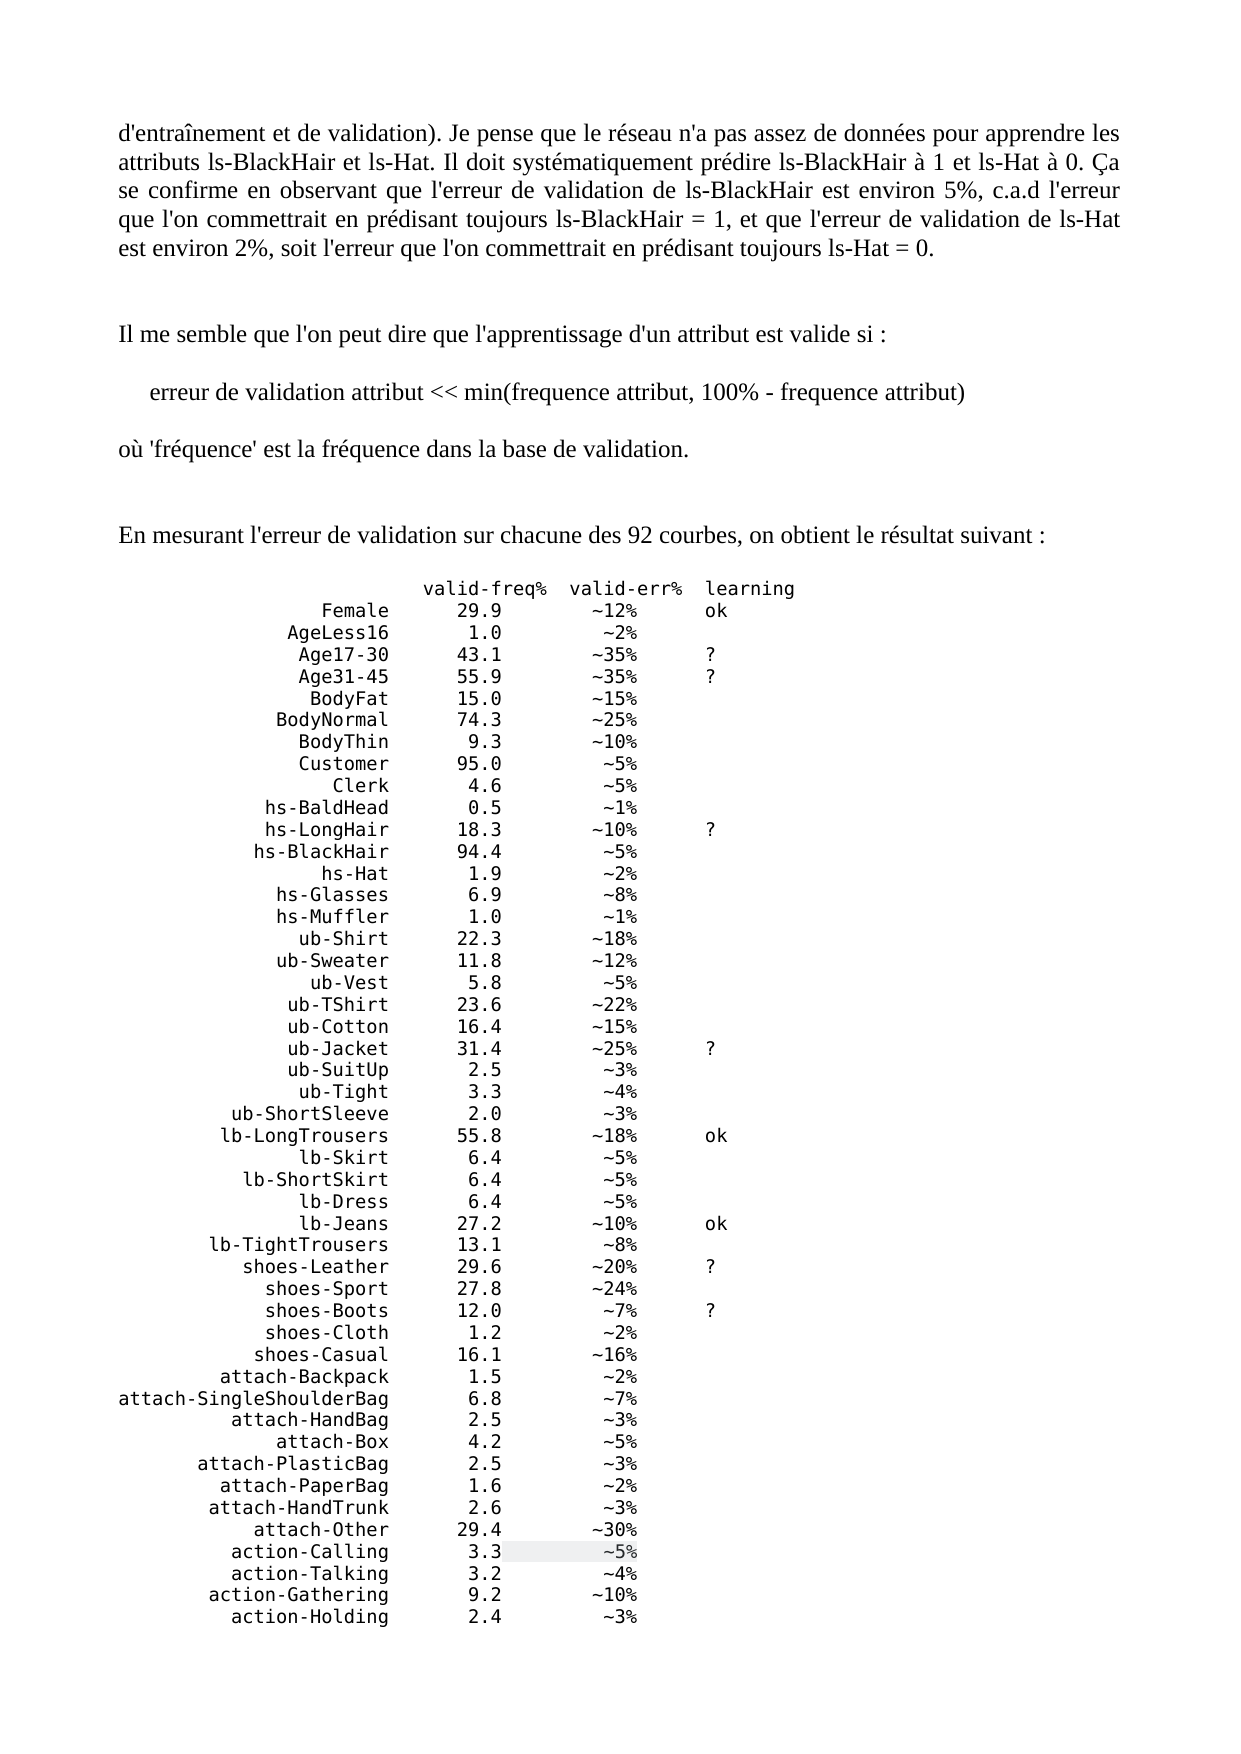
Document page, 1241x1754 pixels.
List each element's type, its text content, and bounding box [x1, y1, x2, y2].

text BodyThin 9.3 ~10% [118, 731, 1122, 753]
text Age31-45 55.9 ~35% ? [118, 666, 1122, 687]
text attach-HandTrunk 2.6 ~3% [118, 1497, 1122, 1519]
text attach-Box 4.2 ~5% [118, 1431, 1122, 1453]
text lb-ShortSkirt 6.4 ~5% [118, 1169, 1122, 1191]
text AgeLess16 1.0 ~2% [118, 622, 1122, 644]
text action-Calling 3.3 ~5% [118, 1541, 1122, 1562]
text shoes-Cloth 1.2 ~2% [118, 1322, 1122, 1344]
text ub-TShirt 23.6 ~22% [118, 994, 1122, 1016]
text hs-LongHair 18.3 ~10% ? [118, 819, 1122, 841]
text Female 29.9 ~12% ok [118, 600, 1122, 622]
text BodyFat 15.0 ~15% [118, 687, 1122, 709]
text lb-Skirt 6.4 ~5% [118, 1147, 1122, 1169]
text Clerk 4.6 ~5% [118, 775, 1122, 797]
text lb-Dress 6.4 ~5% [118, 1191, 1122, 1212]
text erreur de validation attribut << min(frequence attribut, 100% - frequence attribut) [118, 377, 1122, 406]
text hs-BlackHair 94.4 ~5% [118, 841, 1122, 862]
text ub-Sweater 11.8 ~12% [118, 950, 1122, 972]
text ub-Tight 3.3 ~4% [118, 1081, 1122, 1103]
text d'entraînement et de validation). Je pense que le réseau n'a pas assez de données pour apprendre les attributs ls-BlackHair et ls-Hat. Il doit systématiquement prédire ls-BlackHair à 1 et ls-Hat à 0. Ça se confirme en observant que l'erreur de validation de ls-BlackHair est environ 5%, c.a.d l'erreur que l'on commettrait en prédisant toujours ls-BlackHair = 1, et que l'erreur de validation de ls-Hat est environ 2%, soit l'erreur que l'on commettrait en prédisant toujours ls-Hat = 0. [118, 118, 1122, 262]
text ub-Shirt 22.3 ~18% [118, 928, 1122, 950]
text shoes-Casual 16.1 ~16% [118, 1344, 1122, 1366]
text Customer 95.0 ~5% [118, 753, 1122, 775]
text attach-SingleShoulderBag 6.8 ~7% [118, 1387, 1122, 1409]
text lb-TightTrousers 13.1 ~8% [118, 1234, 1122, 1256]
text où 'fréquence' est la fréquence dans la base de validation. [118, 434, 1122, 463]
text ub-ShortSleeve 2.0 ~3% [118, 1103, 1122, 1125]
text attach-Other 29.4 ~30% [118, 1519, 1122, 1541]
text shoes-Sport 27.8 ~24% [118, 1278, 1122, 1300]
text lb-Jeans 27.2 ~10% ok [118, 1212, 1122, 1234]
text En mesurant l'erreur de validation sur chacune des 92 courbes, on obtient le résultat suivant : [118, 521, 1122, 549]
text valid-freq% valid-err% learning [118, 578, 1122, 600]
text BodyNormal 74.3 ~25% [118, 709, 1122, 731]
text ub-Cotton 16.4 ~15% [118, 1016, 1122, 1037]
text hs-Glasses 6.9 ~8% [118, 884, 1122, 906]
text attach-Backpack 1.5 ~2% [118, 1366, 1122, 1387]
text ub-Jacket 31.4 ~25% ? [118, 1037, 1122, 1059]
text hs-Hat 1.9 ~2% [118, 862, 1122, 884]
text action-Talking 3.2 ~4% [118, 1562, 1122, 1584]
text attach-PaperBag 1.6 ~2% [118, 1475, 1122, 1497]
text action-Holding 2.4 ~3% [118, 1606, 1122, 1628]
text shoes-Leather 29.6 ~20% ? [118, 1256, 1122, 1278]
text ub-Vest 5.8 ~5% [118, 972, 1122, 994]
text shoes-Boots 12.0 ~7% ? [118, 1300, 1122, 1322]
text ub-SuitUp 2.5 ~3% [118, 1059, 1122, 1081]
text hs-Muffler 1.0 ~1% [118, 906, 1122, 928]
text attach-HandBag 2.5 ~3% [118, 1409, 1122, 1431]
text action-Gathering 9.2 ~10% [118, 1584, 1122, 1606]
text Age17-30 43.1 ~35% ? [118, 644, 1122, 666]
text hs-BaldHead 0.5 ~1% [118, 797, 1122, 819]
text lb-LongTrousers 55.8 ~18% ok [118, 1125, 1122, 1147]
text Il me semble que l'on peut dire que l'apprentissage d'un attribut est valide si : [118, 319, 1122, 348]
text attach-PlasticBag 2.5 ~3% [118, 1453, 1122, 1475]
